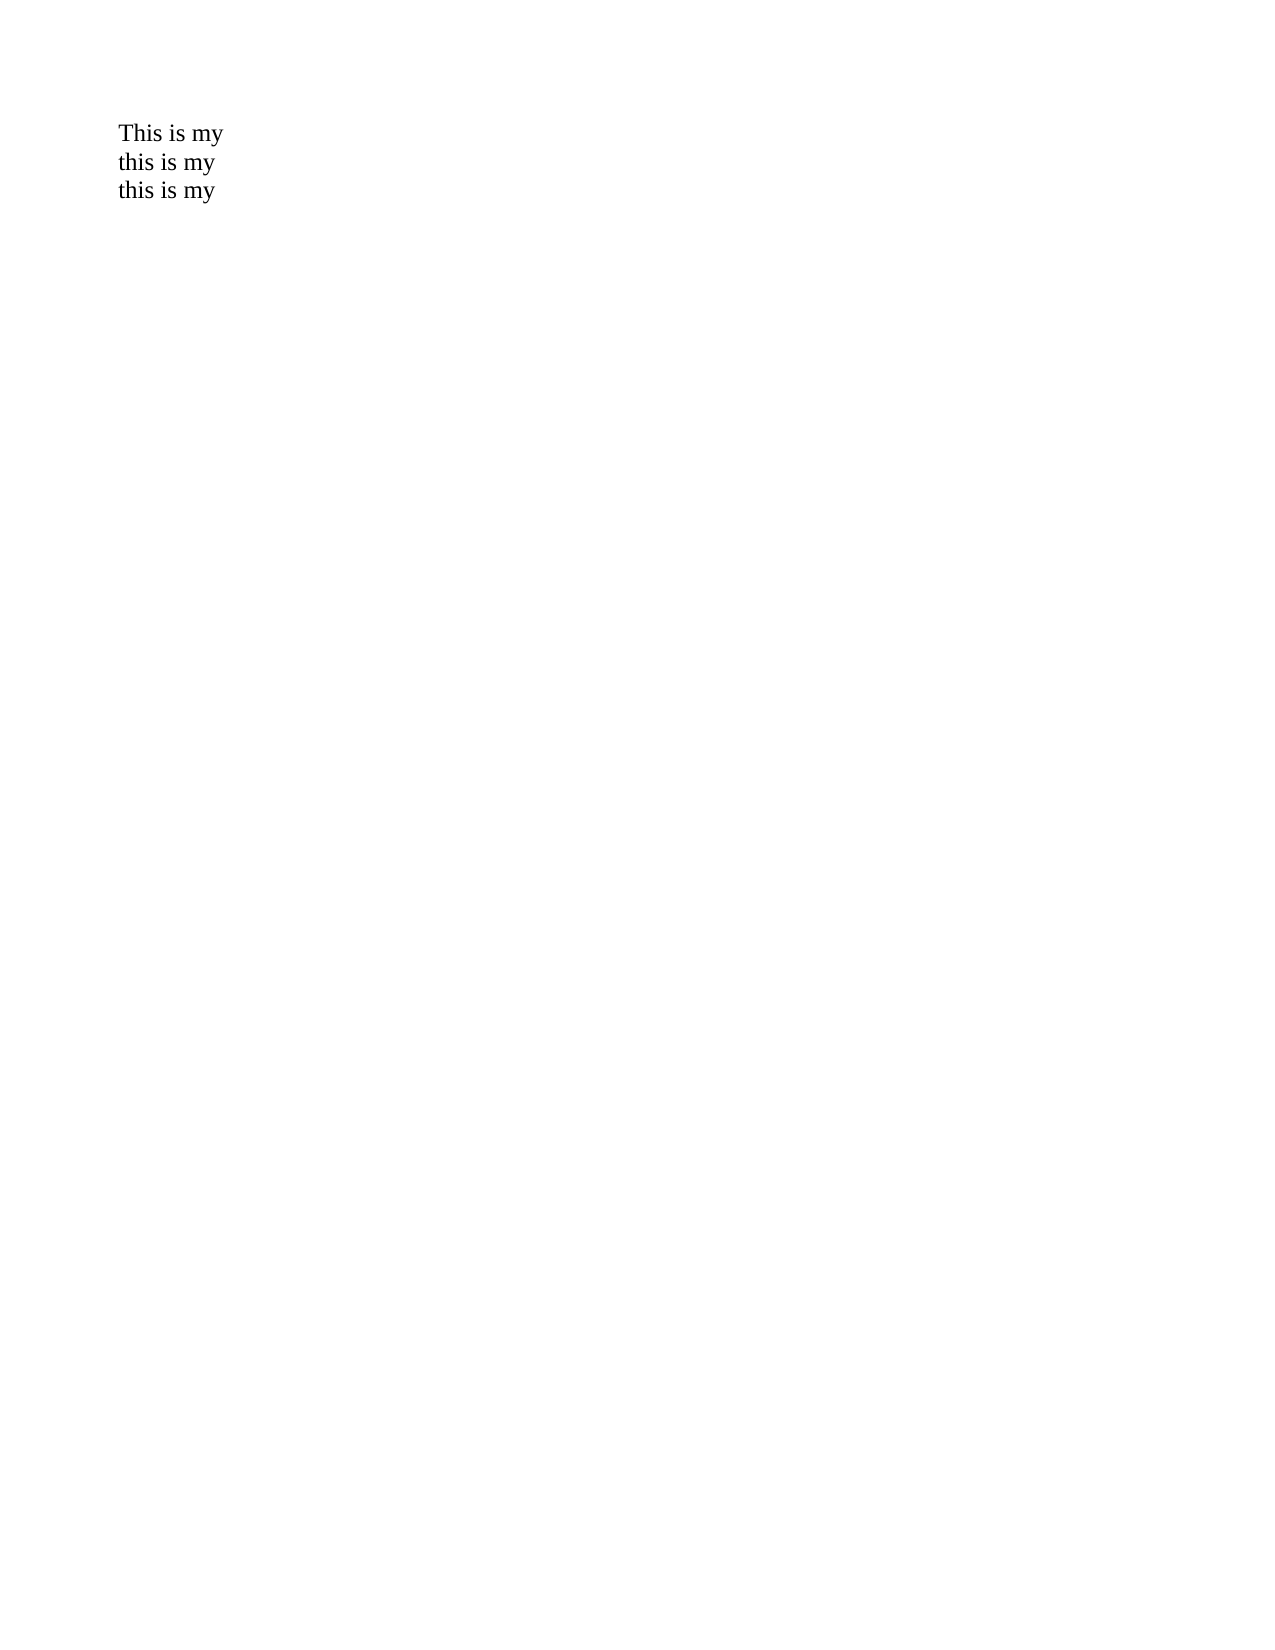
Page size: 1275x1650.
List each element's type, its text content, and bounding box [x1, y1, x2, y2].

text This is my [118, 118, 1157, 147]
text this is my [118, 147, 1157, 176]
text this is my [118, 176, 1157, 204]
